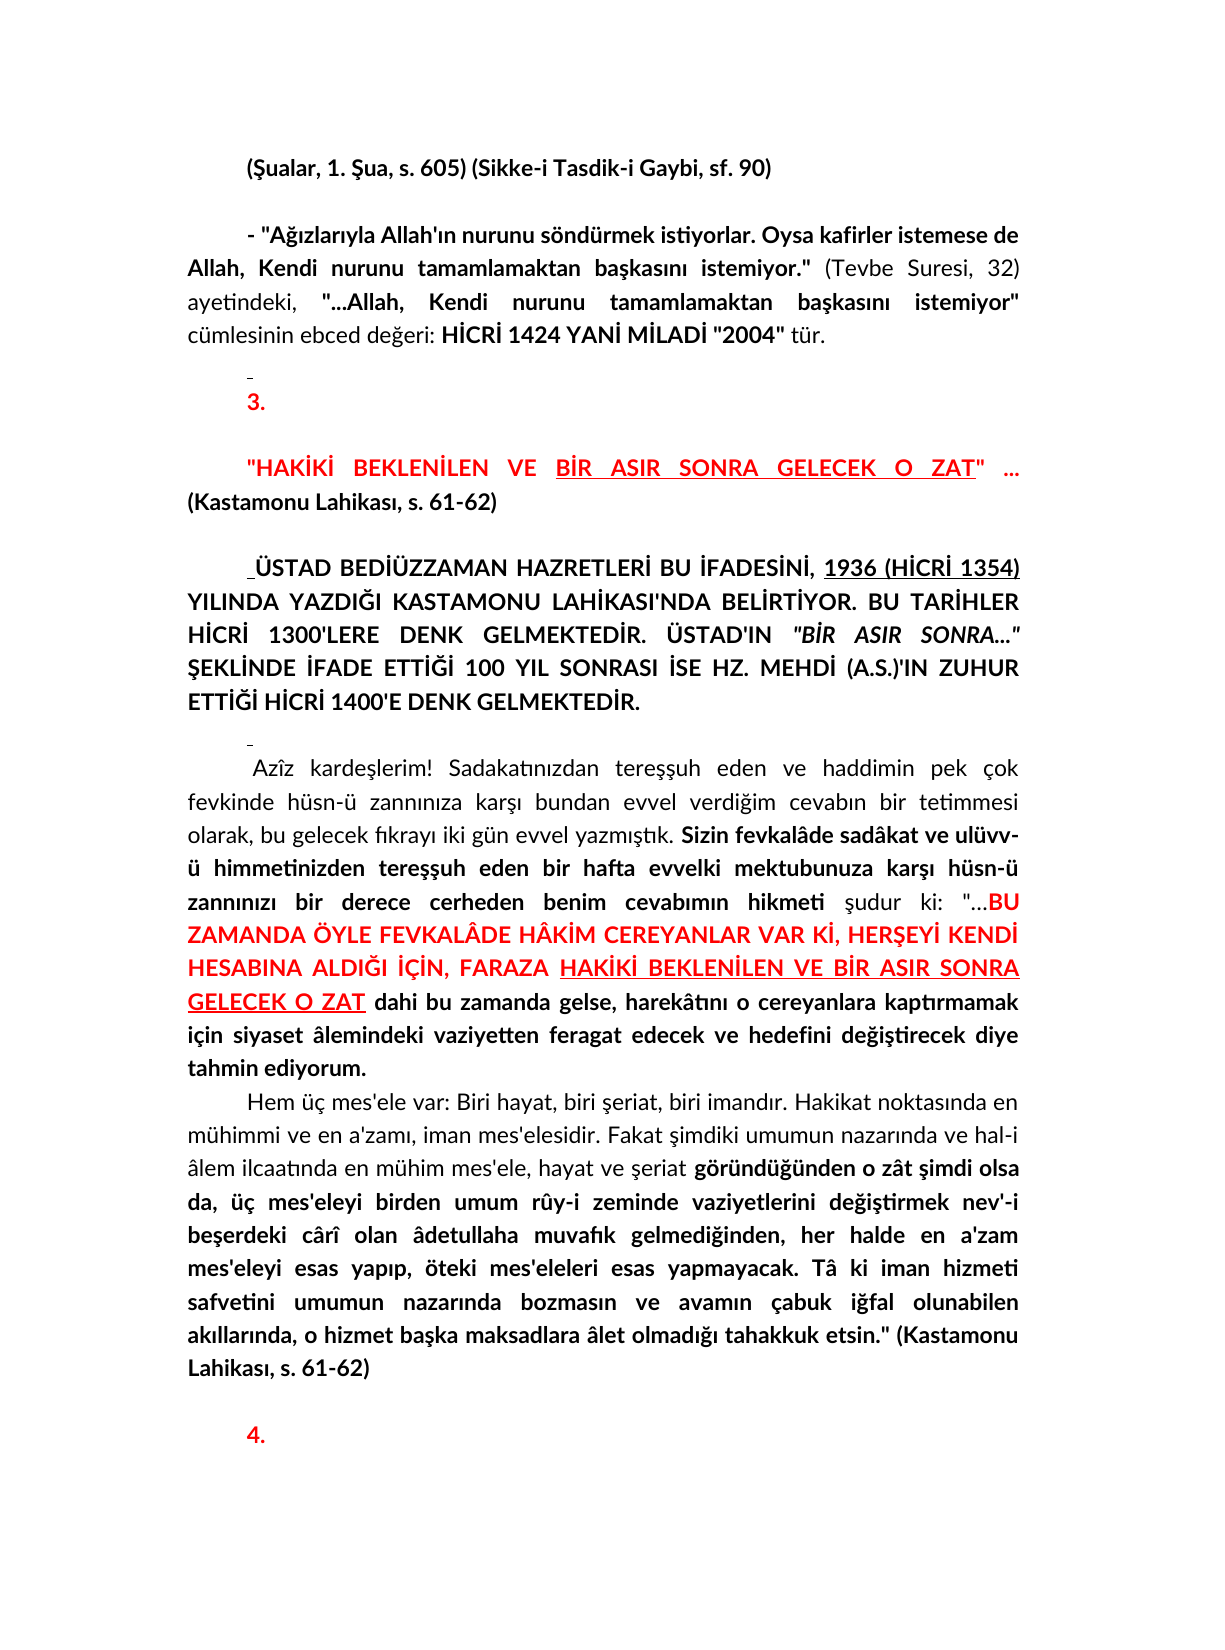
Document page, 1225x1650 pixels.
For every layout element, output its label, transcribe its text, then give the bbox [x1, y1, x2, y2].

text ÜSTAD BEDİÜZZAMAN HAZRETLERİ BU İFADESİNİ, 1936 (HİCRİ 1354) YILINDA YAZDIĞI KASTAMONU LAHİKASI'NDA BELİRTİYOR. BU TARİHLER HİCRİ 1300'LERE DENK GELMEKTEDİR. ÜSTAD'IN "BİR ASIR SONRA..." ŞEKLİNDE İFADE ETTİĞİ 100 YIL SONRASI İSE HZ. MEHDİ (A.S.)'IN ZUHUR ETTİĞİ HİCRİ 1400'E DENK GELMEKTEDİR. [187, 550, 1020, 717]
text "HAKİKİ BEKLENİLEN VE BİR ASIR SONRA GELECEK O ZAT" ... (Kastamonu Lahikası, s. 61-62) [187, 450, 1020, 517]
text 3. [187, 383, 1020, 417]
text (Şualar, 1. Şua, s. 605) (Sikke-i Tasdik-i Gaybi, sf. 90) [187, 150, 1020, 183]
text - "Ağızlarıyla Allah'ın nurunu söndürmek istiyorlar. Oysa kafirler istemese de Allah, Kendi nurunu tamamlamaktan başkasını istemiyor." (Tevbe Suresi, 32) ayetindeki, "...Allah, Kendi nurunu tamamlamaktan başkasını istemiyor" cümlesinin ebced değeri: Hicri 1424 yani Miladi "2004" tür. [187, 217, 1020, 350]
text Azîz kardeşlerim! Sadakatınızdan tereşşuh eden ve haddimin pek çok fevkinde hüsn-ü zannınıza karşı bundan evvel verdiğim cevabın bir tetimmesi olarak, bu gelecek fıkrayı iki gün evvel yazmıştık. Sizin fevkalâde sadâkat ve ulüvv-ü himmetinizden tereşşuh eden bir hafta evvelki mektubunuza karşı hüsn-ü zannınızı bir derece cerheden benim cevabımın hikmeti şudur ki: "…BU ZAMANDA ÖYLE FEVKALÂDE HÂKİM CEREYANLAR VAR Kİ, HERŞEYİ KENDİ HESABINA ALDIĞI İÇİN, FARAZA HAKİKİ BEKLENİLEN VE BİR ASIR SONRA GELECEK O ZAT dahi bu zamanda gelse, harekâtını o cereyanlara kaptırmamak için siyaset âlemindeki vaziyetten feragat edecek ve hedefini değiştirecek diye tahmin ediyorum. [187, 750, 1020, 1083]
text 4. [187, 1417, 1020, 1450]
text Hem üç mes'ele var: Biri hayat, biri şeriat, biri imandır. Hakikat noktasında en mühimmi ve en a'zamı, iman mes'elesidir. Fakat şimdiki umumun nazarında ve hal-i âlem ilcaatında en mühim mes'ele, hayat ve şeriat göründüğünden o zât şimdi olsa da, üç mes'eleyi birden umum rûy-i zeminde vaziyetlerini değiştirmek nev'-i beşerdeki cârî olan âdetullaha muvafık gelmediğinden, her halde en a'zam mes'eleyi esas yapıp, öteki mes'eleleri esas yapmayacak. Tâ ki iman hizmeti safvetini umumun nazarında bozmasın ve avamın çabuk iğfal olunabilen akıllarında, o hizmet başka maksadlara âlet olmadığı tahakkuk etsin." (Kastamonu Lahikası, s. 61-62) [187, 1083, 1020, 1383]
